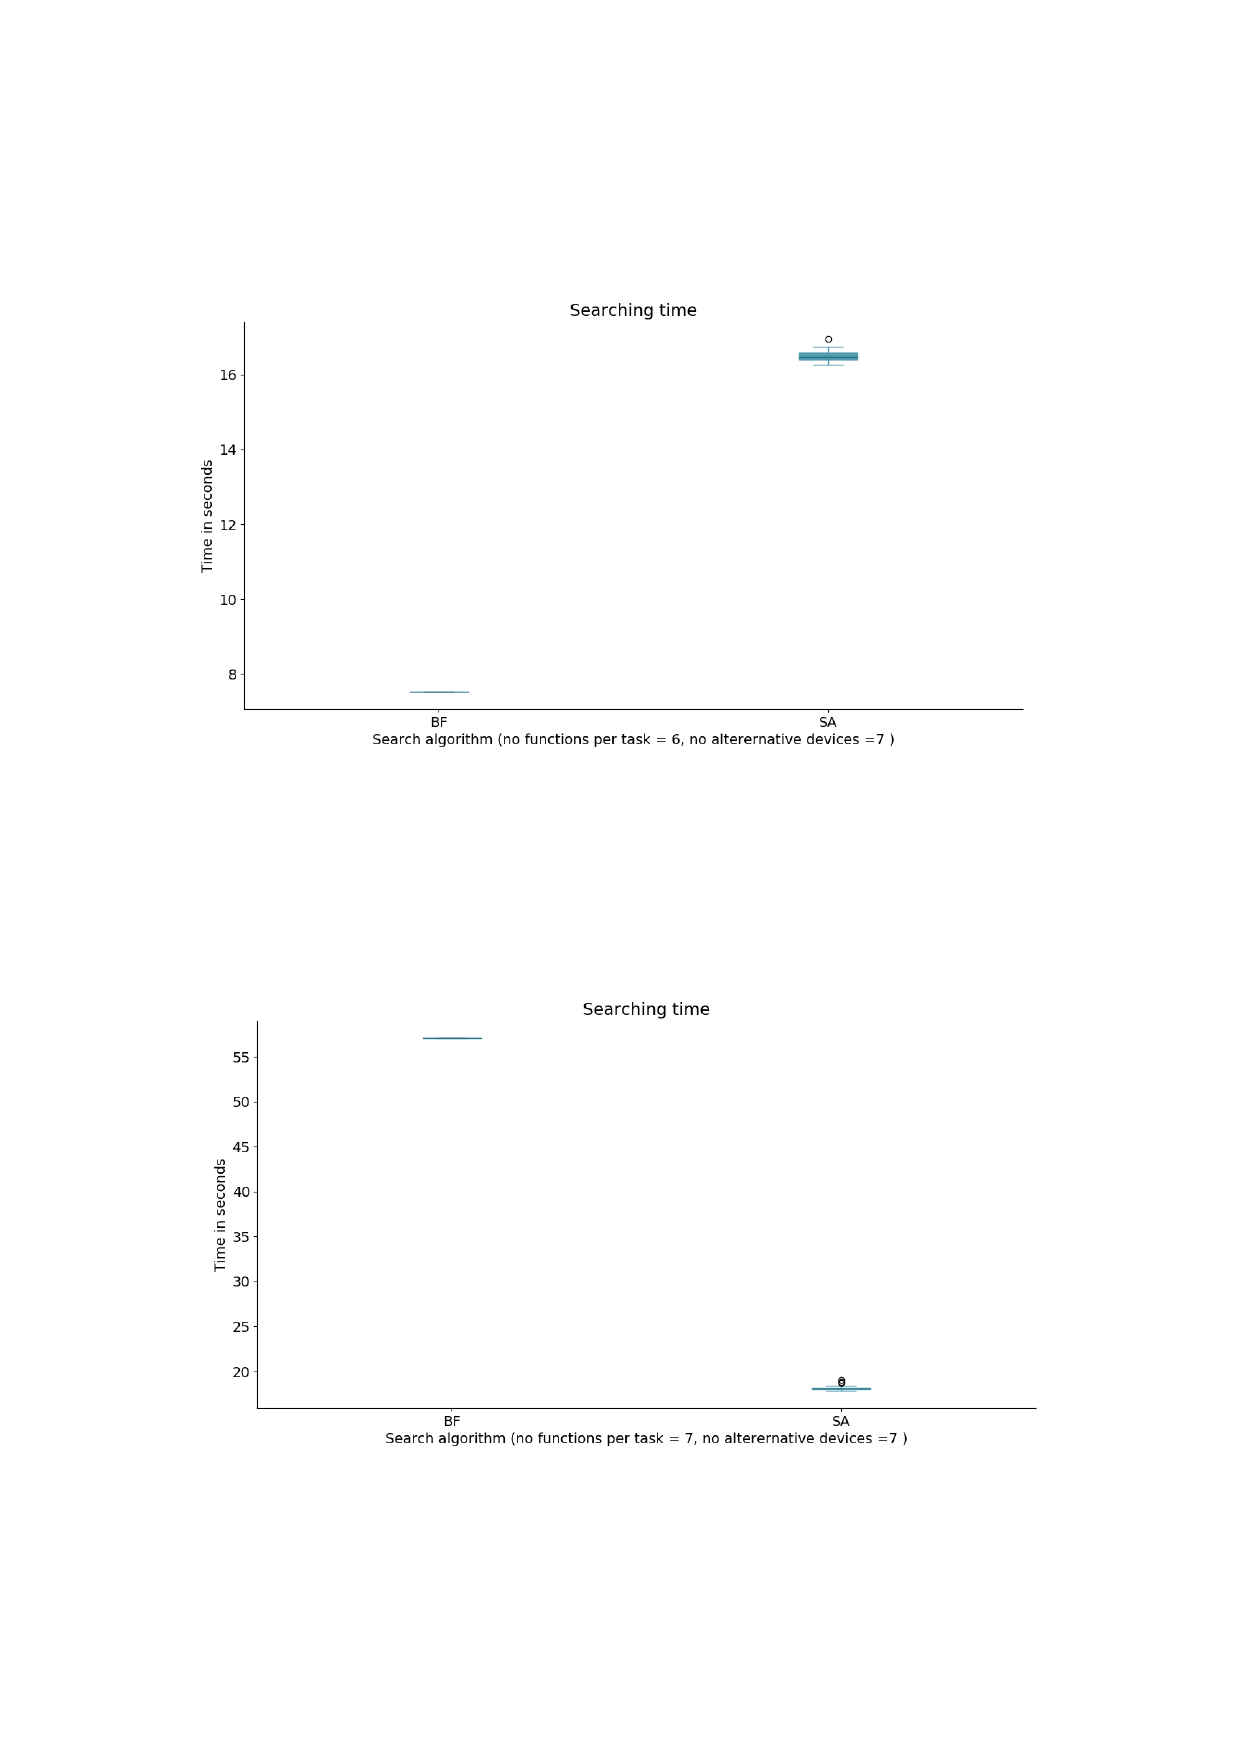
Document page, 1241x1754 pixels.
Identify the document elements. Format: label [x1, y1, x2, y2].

picture [131, 960, 1135, 1463]
picture [118, 261, 1123, 764]
